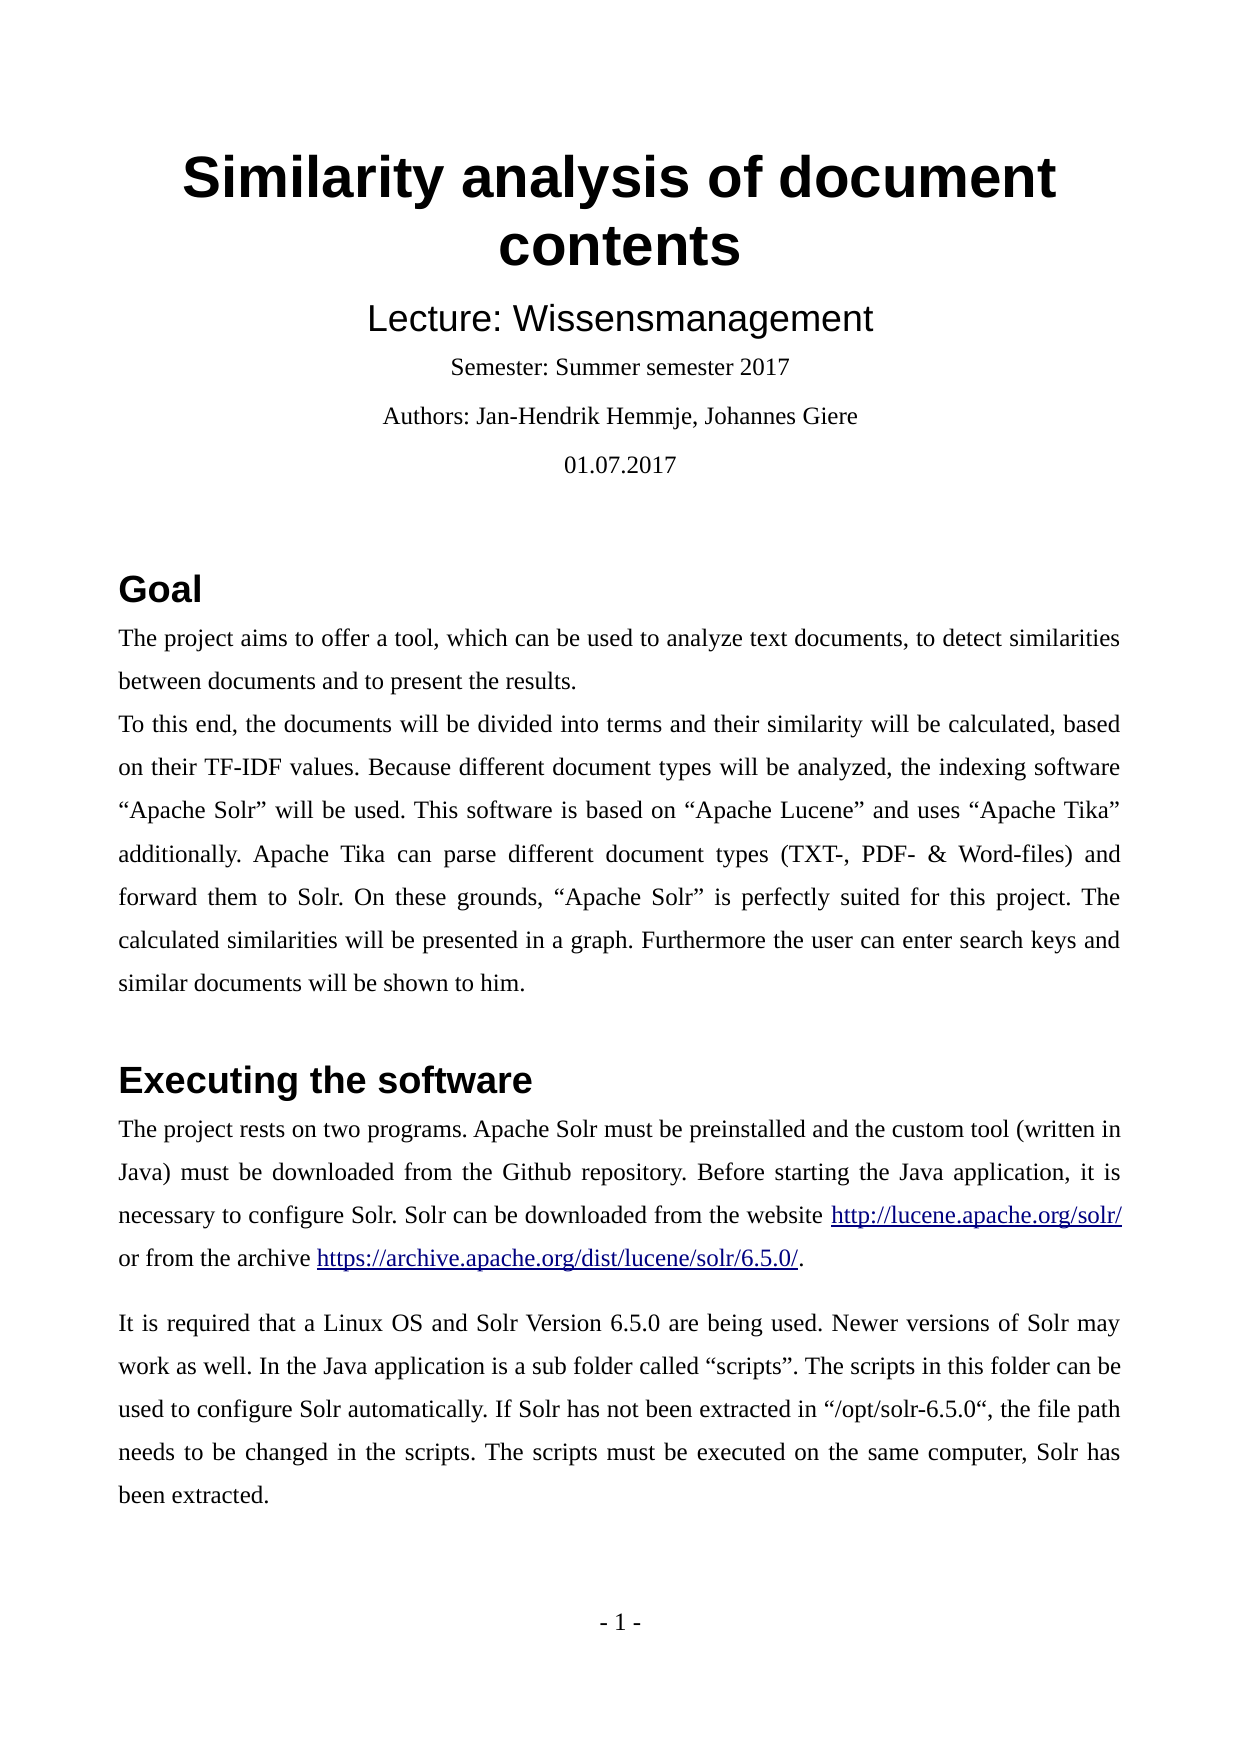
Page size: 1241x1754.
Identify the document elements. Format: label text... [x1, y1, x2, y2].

text Semester: Summer semester 2017 [118, 352, 1122, 380]
text To this end, the documents will be divided into terms and their similarity will be calculated, based on their TF-IDF values. Because different document types will be analyzed, the indexing software “Apache Solr” will be used. This software is based on “Apache Lucene” and uses “Apache Tika” additionally. Apache Tika can parse different document types (TXT-, PDF- & Word-files) and forward them to Solr. On these grounds, “Apache Solr” is perfectly suited for this project. The calculated similarities will be presented in a graph. Furthermore the user can enter search keys and similar documents will be shown to him. [118, 709, 1122, 997]
subtitle Goal [118, 567, 1122, 611]
subtitle Executing the software [118, 1058, 1122, 1101]
text It is required that a Linux OS and Solr Version 6.5.0 are being used. Newer versions of Solr may work as well. In the Java application is a sub folder called “scripts”. The scripts in this folder can be used to configure Solr automatically. If Solr has not been extracted in “/opt/solr-6.5.0“, the file path needs to be changed in the scripts. The scripts must be executed on the same computer, Solr has been extracted. [118, 1308, 1122, 1509]
text The project aims to offer a tool, which can be used to analyze text documents, to detect similarities between documents and to present the results. [118, 623, 1122, 695]
text 01.07.2017 [118, 450, 1122, 478]
title Similarity analysis of document contents [118, 143, 1122, 277]
text The project rests on two programs. Apache Solr must be preinstalled and the custom tool (written in Java) must be downloaded from the Github repository. Before starting the Java application, it is necessary to configure Solr. Solr can be downloaded from the website http://lucene.apache.org/solr/ or from the archive https://archive.apache.org/dist/lucene/solr/6.5.0/. [118, 1114, 1122, 1272]
subtitle Lecture: Wissensmanagement [118, 296, 1122, 339]
text Authors: Jan-Hendrik Hemmje, Johannes Giere [118, 401, 1122, 429]
